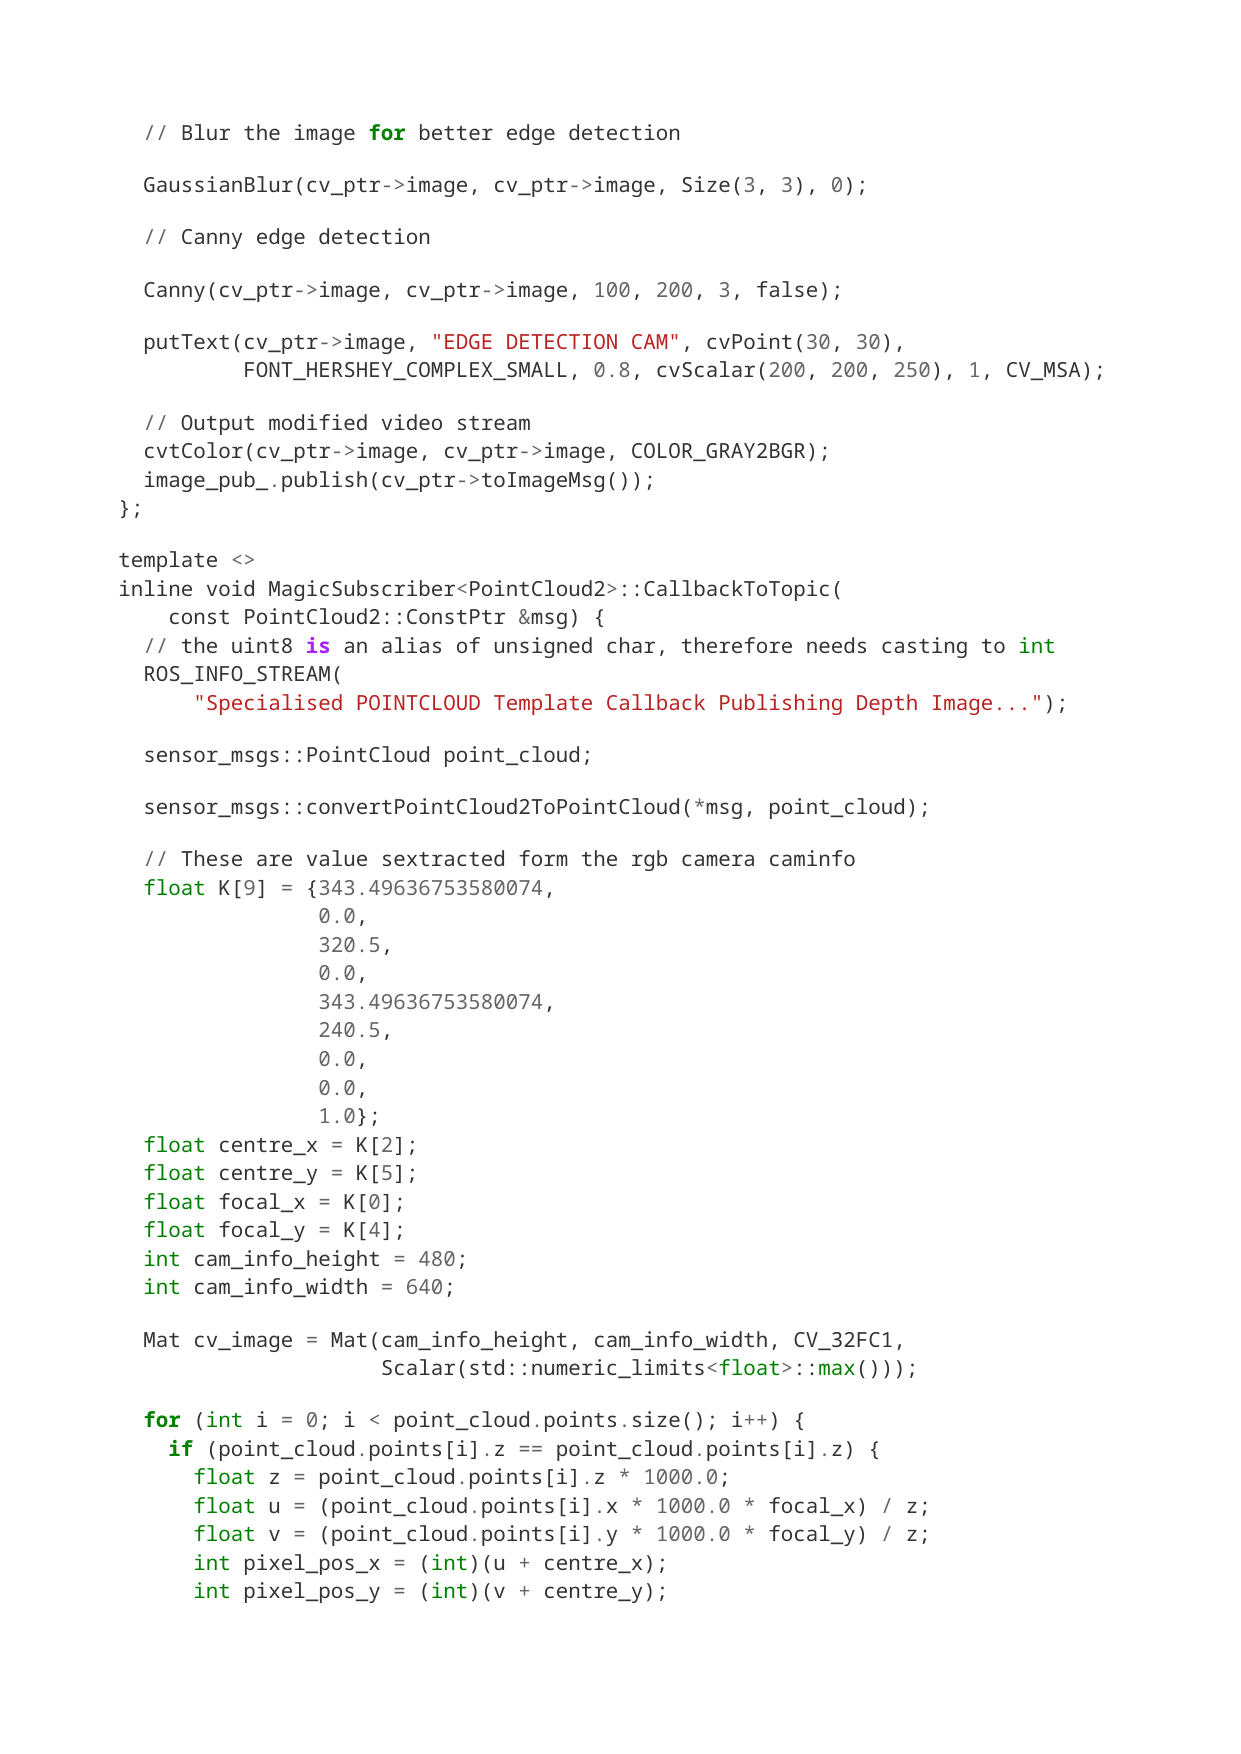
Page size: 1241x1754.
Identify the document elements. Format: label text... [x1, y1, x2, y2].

text float z = point_cloud.points[i].z * 1000.0; [118, 1462, 1122, 1491]
text for (int i = 0; i < point_cloud.points.size(); i++) { [118, 1405, 1122, 1434]
text ROS_INFO_STREAM( [118, 659, 1122, 688]
text const PointCloud2::ConstPtr &msg) { [118, 602, 1122, 631]
text int cam_info_width = 640; [118, 1272, 1122, 1301]
text sensor_msgs::PointCloud point_cloud; [118, 740, 1122, 768]
text 0.0, [118, 1073, 1122, 1101]
text 320.5, [118, 930, 1122, 958]
text // Output modified video stream [118, 408, 1122, 436]
text 343.49636753580074, [118, 987, 1122, 1016]
text float focal_x = K[0]; [118, 1187, 1122, 1215]
text 0.0, [118, 901, 1122, 930]
text 1.0}; [118, 1101, 1122, 1130]
text float u = (point_cloud.points[i].x * 1000.0 * focal_x) / z; [118, 1491, 1122, 1519]
text }; [118, 493, 1122, 522]
text if (point_cloud.points[i].z == point_cloud.points[i].z) { [118, 1434, 1122, 1462]
text 0.0, [118, 958, 1122, 987]
text GaussianBlur(cv_ptr->image, cv_ptr->image, Size(3, 3), 0); [118, 170, 1122, 199]
text template <> [118, 545, 1122, 574]
text Scalar(std::numeric_limits<float>::max())); [118, 1353, 1122, 1382]
text FONT_HERSHEY_COMPLEX_SMALL, 0.8, cvScalar(200, 200, 250), 1, CV_MSA); [118, 355, 1122, 384]
text Canny(cv_ptr->image, cv_ptr->image, 100, 200, 3, false); [118, 275, 1122, 303]
text // These are value sextracted form the rgb camera caminfo [118, 844, 1122, 873]
text 240.5, [118, 1016, 1122, 1044]
text float centre_x = K[2]; [118, 1130, 1122, 1158]
text float K[9] = {343.49636753580074, [118, 873, 1122, 901]
text // Blur the image for better edge detection [118, 118, 1122, 147]
text float focal_y = K[4]; [118, 1215, 1122, 1244]
text "Specialised POINTCLOUD Template Callback Publishing Depth Image..."); [118, 688, 1122, 716]
text // Canny edge detection [118, 222, 1122, 251]
text sensor_msgs::convertPointCloud2ToPointCloud(*msg, point_cloud); [118, 792, 1122, 821]
text 0.0, [118, 1044, 1122, 1073]
text float v = (point_cloud.points[i].y * 1000.0 * focal_y) / z; [118, 1519, 1122, 1548]
text putText(cv_ptr->image, "EDGE DETECTION CAM", cvPoint(30, 30), [118, 327, 1122, 355]
text inline void MagicSubscriber<PointCloud2>::CallbackToTopic( [118, 574, 1122, 602]
text int pixel_pos_x = (int)(u + centre_x); [118, 1548, 1122, 1577]
text cvtColor(cv_ptr->image, cv_ptr->image, COLOR_GRAY2BGR); [118, 436, 1122, 465]
text int pixel_pos_y = (int)(v + centre_y); [118, 1577, 1122, 1605]
text // the uint8 is an alias of unsigned char, therefore needs casting to int [118, 631, 1122, 659]
text int cam_info_height = 480; [118, 1244, 1122, 1272]
text image_pub_.publish(cv_ptr->toImageMsg()); [118, 465, 1122, 493]
text float centre_y = K[5]; [118, 1158, 1122, 1187]
text Mat cv_image = Mat(cam_info_height, cam_info_width, CV_32FC1, [118, 1325, 1122, 1353]
